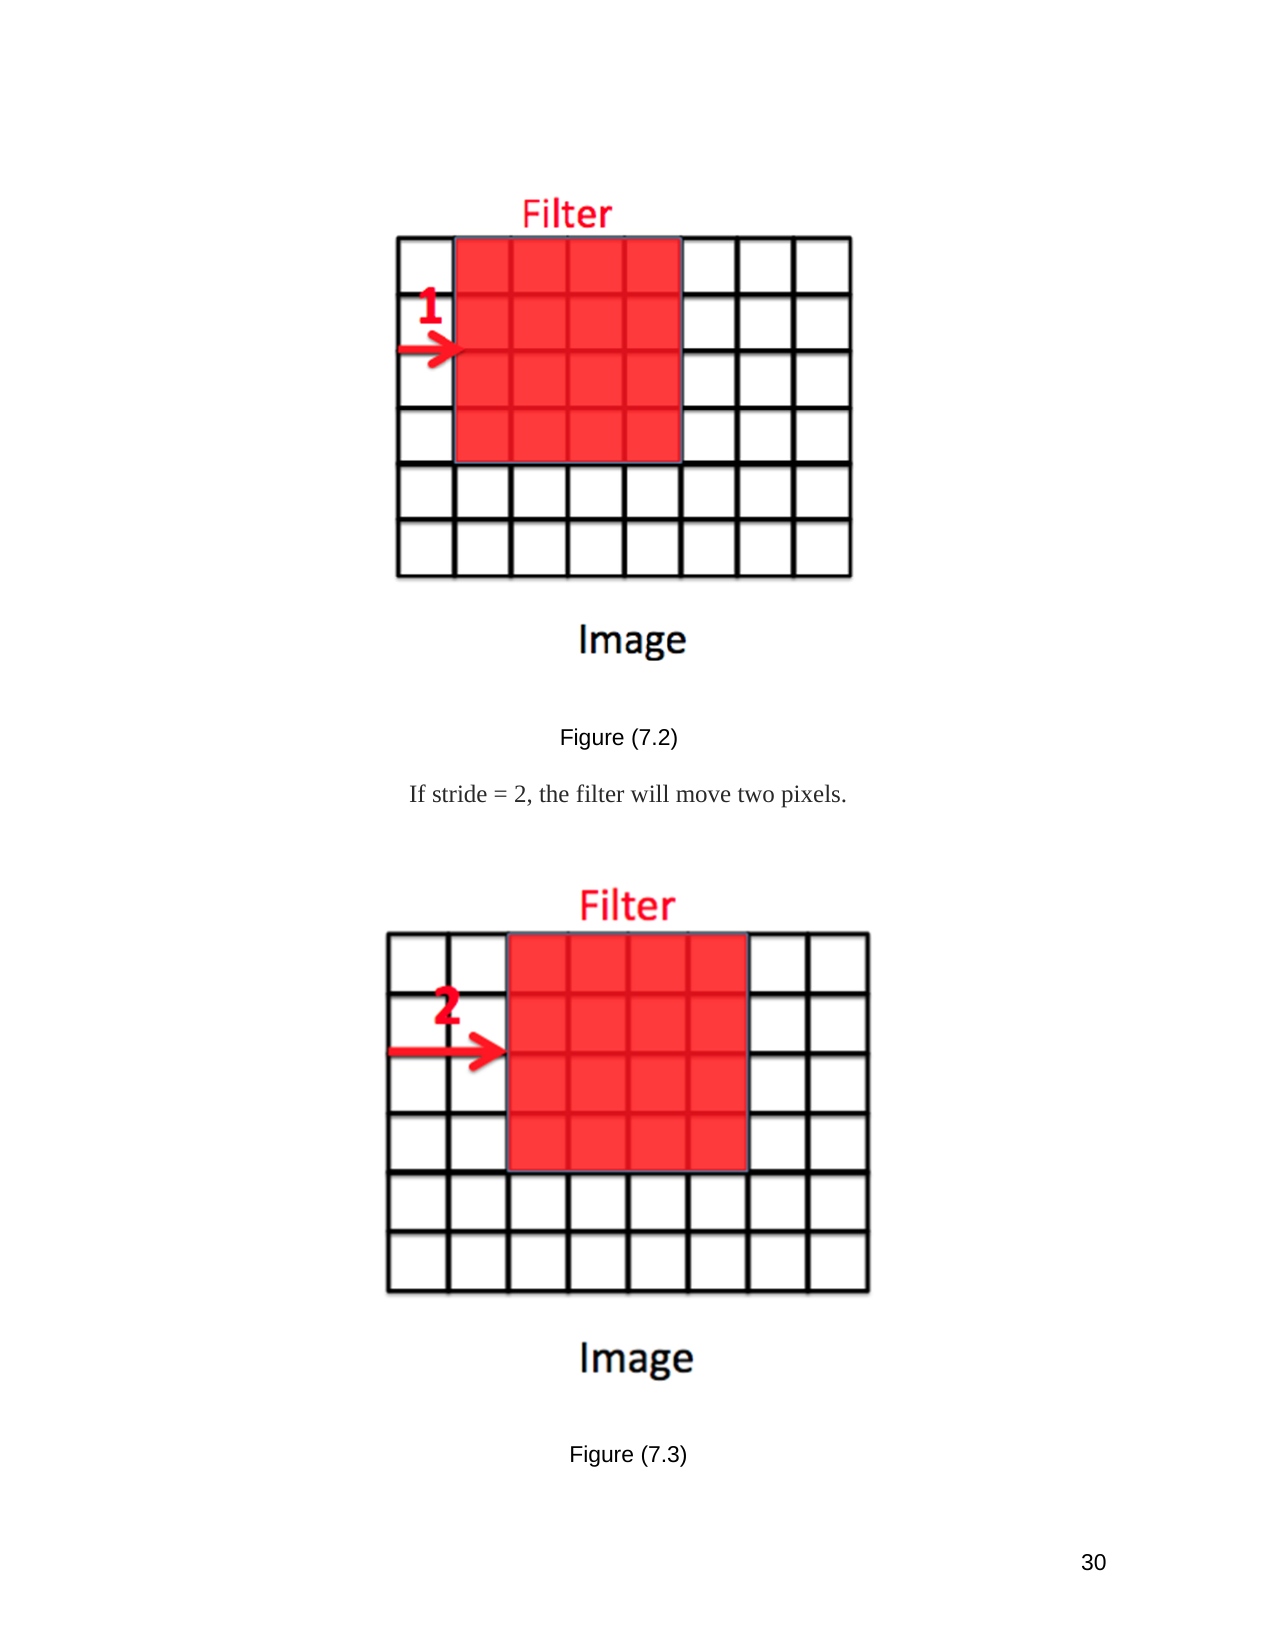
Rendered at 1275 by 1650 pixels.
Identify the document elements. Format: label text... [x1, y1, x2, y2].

text Figure (7.2) [150, 724, 1087, 750]
text Figure (7.3) [150, 1441, 1087, 1467]
picture [365, 181, 890, 681]
picture [357, 865, 915, 1407]
text If stride = 2, the filter will move two pixels. [150, 779, 1106, 808]
